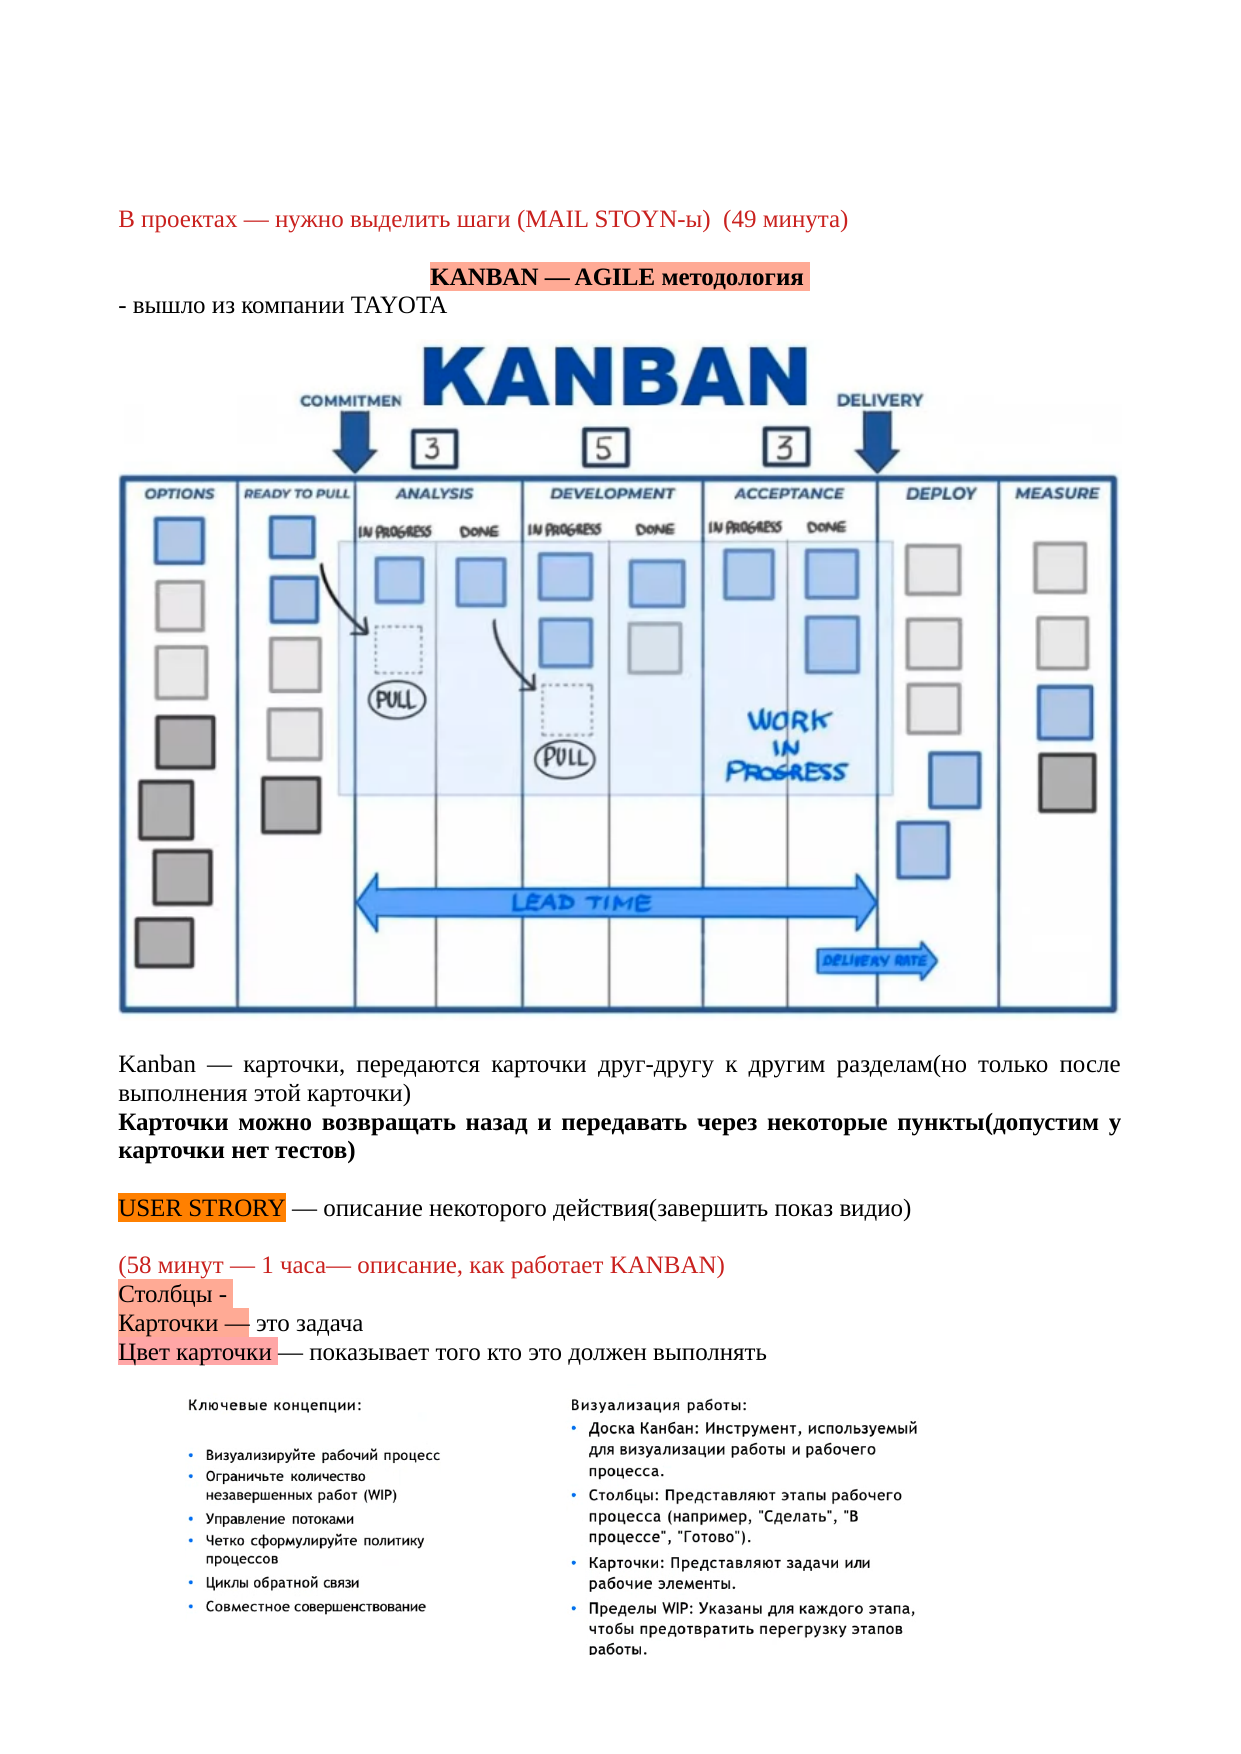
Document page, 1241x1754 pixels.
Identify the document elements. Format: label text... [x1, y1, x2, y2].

text Карточки можно возвращать назад и передавать через некоторые пункты(допустим у карточки нет тестов) [118, 1107, 1122, 1164]
text (58 минут — 1 часа— описание, как работает KANBAN) [118, 1250, 1122, 1279]
picture [184, 1381, 925, 1655]
text Столбцы - [118, 1279, 1122, 1308]
picture [118, 339, 1123, 1021]
text - вышло из компании TAYOTA [118, 291, 1122, 319]
text В проектах — нужно выделить шаги (MAIL STOYN-ы) (49 минута) [118, 204, 1122, 233]
text USER STRORY — описание некоторого действия(завершить показ видио) [118, 1193, 1122, 1222]
text Карточки — это задача [118, 1308, 1122, 1337]
text KANBAN — AGILE методология [118, 262, 1122, 291]
text Kanban — карточки, передаются карточки друг-другу к другим разделам(но только после выполнения этой карточки) [118, 1049, 1122, 1107]
text Цвет карточки — показывает того кто это должен выполнять [118, 1337, 1122, 1365]
